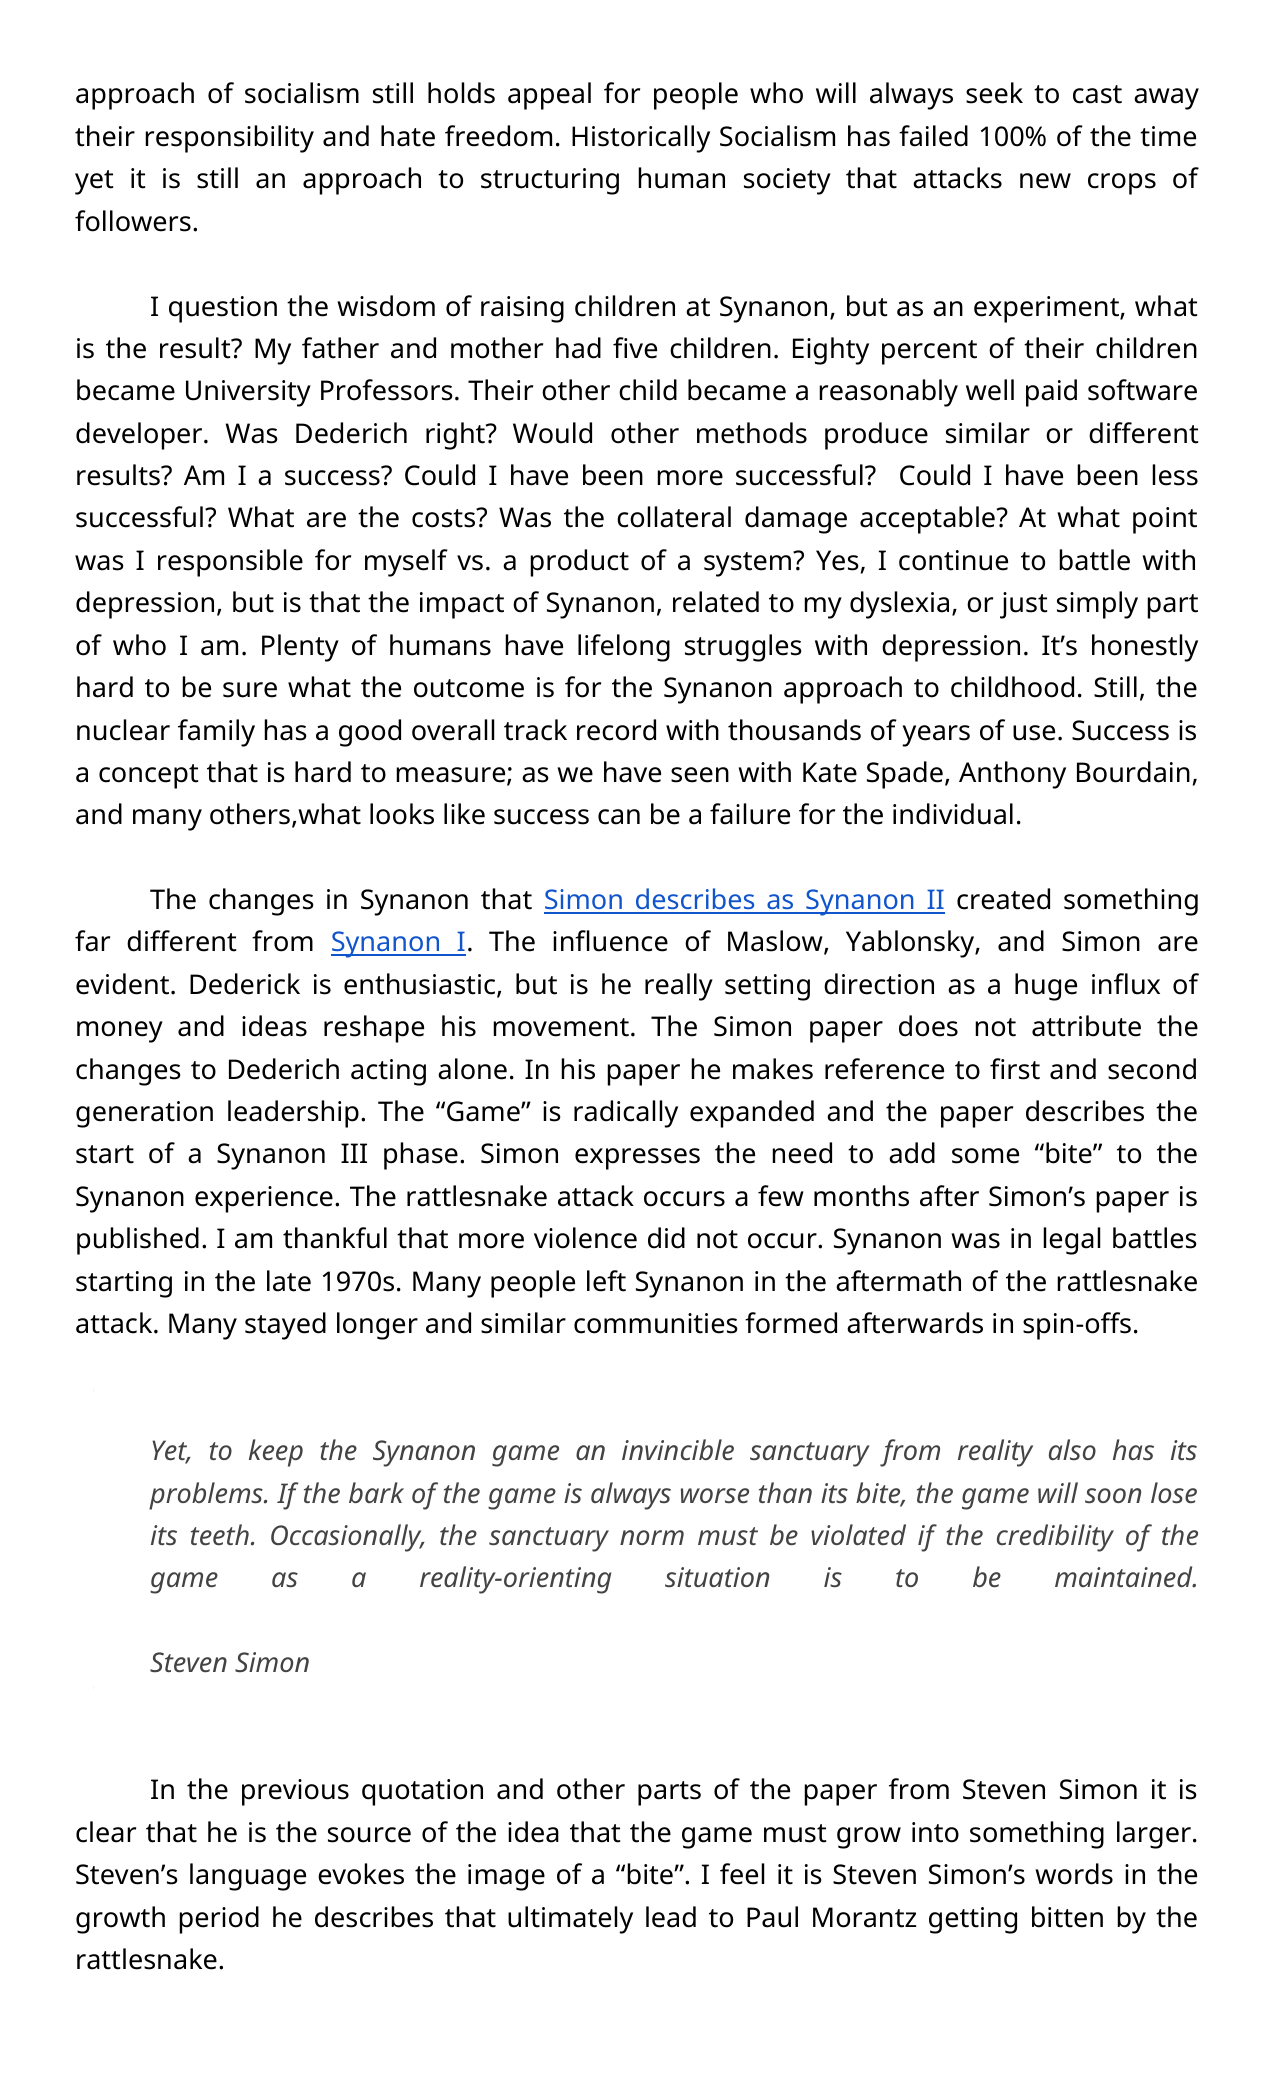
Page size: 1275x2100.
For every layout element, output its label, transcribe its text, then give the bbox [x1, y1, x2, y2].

text I question the wisdom of raising children at Synanon, but as an experiment, what is the result? My father and mother had five children. Eighty percent of their children became University Professors. Their other child became a reasonably well paid software developer. Was Dederich right? Would other methods produce similar or different results? Am I a success? Could I have been more successful? Could I have been less successful? What are the costs? Was the collateral damage acceptable? At what point was I responsible for myself vs. a product of a system? Yes, I continue to battle with depression, but is that the impact of Synanon, related to my dyslexia, or just simply part of who I am. Plenty of humans have lifelong struggles with depression. It’s honestly hard to be sure what the outcome is for the Synanon approach to childhood. Still, the nuclear family has a good overall track record with thousands of years of use. Success is a concept that is hard to measure; as we have seen with Kate Spade, Anthony Bourdain, and many others,what looks like success can be a failure for the individual. [75, 287, 1200, 833]
text approach of socialism still holds appeal for people who will always seek to cast away their responsibility and hate freedom. Historically Socialism has failed 100% of the time yet it is still an approach to structuring human society that attacks new crops of followers. [75, 75, 1200, 239]
text The changes in Synanon that Simon describes as Synanon II created something far different from Synanon I. The influence of Maslow, Yablonsky, and Simon are evident. Dederick is enthusiastic, but is he really setting direction as a huge influx of money and ideas reshape his movement. The Simon paper does not attribute the changes to Dederich acting alone. In his paper he makes reference to first and second generation leadership. The “Game” is radically expanded and the paper describes the start of a Synanon III phase. Simon expresses the need to add some “bite” to the Synanon experience. The rattlesnake attack occurs a few months after Simon’s paper is published. I am thankful that more violence did not occur. Synanon was in legal battles starting in the late 1970s. Many people left Synanon in the aftermath of the rattlesnake attack. Many stayed longer and similar communities formed afterwards in spin-offs. [75, 881, 1200, 1341]
text Yet, to keep the Synanon game an invincible sanctuary from reality also has its problems. If the bark of the game is always worse than its bite, the game will soon lose its teeth. Occasionally, the sanctuary norm must be violated if the credibility of the game as a reality-orienting situation is to be maintained. Steven Simon [150, 1432, 1200, 1681]
text In the previous quotation and other parts of the paper from Steven Simon it is clear that he is the source of the idea that the game must grow into something larger. Steven’s language evokes the image of a “bite”. I feel it is Steven Simon’s words in the growth period he describes that ultimately lead to Paul Morantz getting bitten by the rattlesnake. [75, 1771, 1200, 1977]
